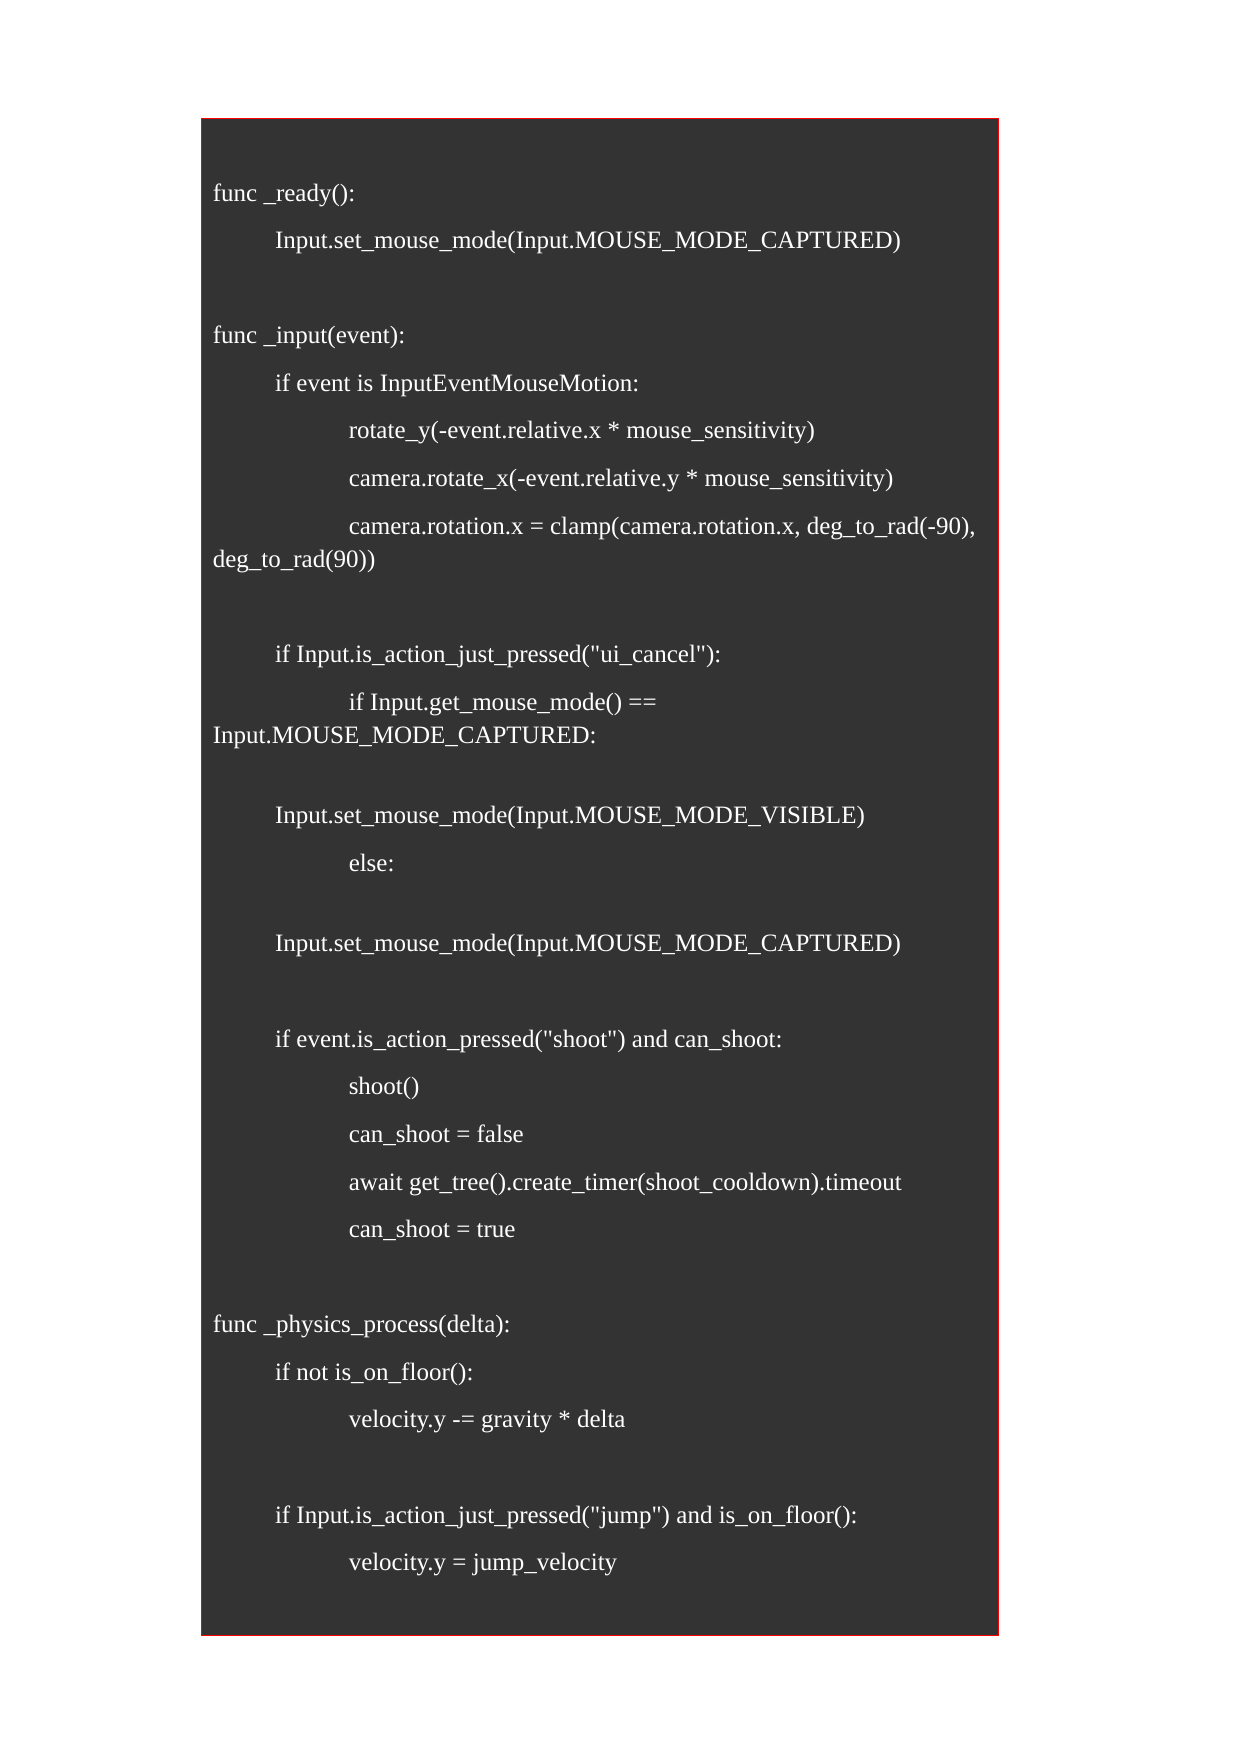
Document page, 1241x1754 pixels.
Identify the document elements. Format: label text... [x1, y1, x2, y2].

text else: [202, 836, 998, 877]
text if Input.is_action_just_pressed("ui_cancel"): [202, 627, 998, 668]
text func _input(event): [202, 308, 998, 349]
text rotate_y(-event.relative.x * mouse_sensitivity) [202, 404, 998, 444]
text camera.rotate_x(-event.relative.y * mouse_sensitivity) [202, 451, 998, 492]
text Input.set_mouse_mode(Input.MOUSE_MODE_VISIBLE) [202, 755, 998, 829]
text func _physics_process(delta): [202, 1297, 998, 1338]
text can_shoot = true [202, 1202, 998, 1243]
text shoot() [202, 1059, 998, 1100]
text await get_tree().create_timer(shoot_cooldown).timeout [202, 1155, 998, 1195]
text Input.set_mouse_mode(Input.MOUSE_MODE_CAPTURED) [202, 884, 998, 957]
text func _ready(): [202, 166, 998, 206]
text if event.is_action_pressed("shoot") and can_shoot: [202, 1012, 998, 1052]
text camera.rotation.x = clamp(camera.rotation.x, deg_to_rad(-90), deg_to_rad(90)) [202, 499, 998, 573]
text Input.set_mouse_mode(Input.MOUSE_MODE_CAPTURED) [202, 213, 998, 254]
text velocity.y -= gravity * delta [202, 1393, 998, 1433]
text velocity.y = jump_velocity [202, 1536, 998, 1576]
text if Input.is_action_just_pressed("jump") and is_on_floor(): [202, 1488, 998, 1528]
text can_shoot = false [202, 1107, 998, 1148]
text if Input.get_mouse_mode() == Input.MOUSE_MODE_CAPTURED: [202, 675, 998, 748]
text if event is InputEventMouseMotion: [202, 356, 998, 397]
text if not is_on_floor(): [202, 1345, 998, 1386]
